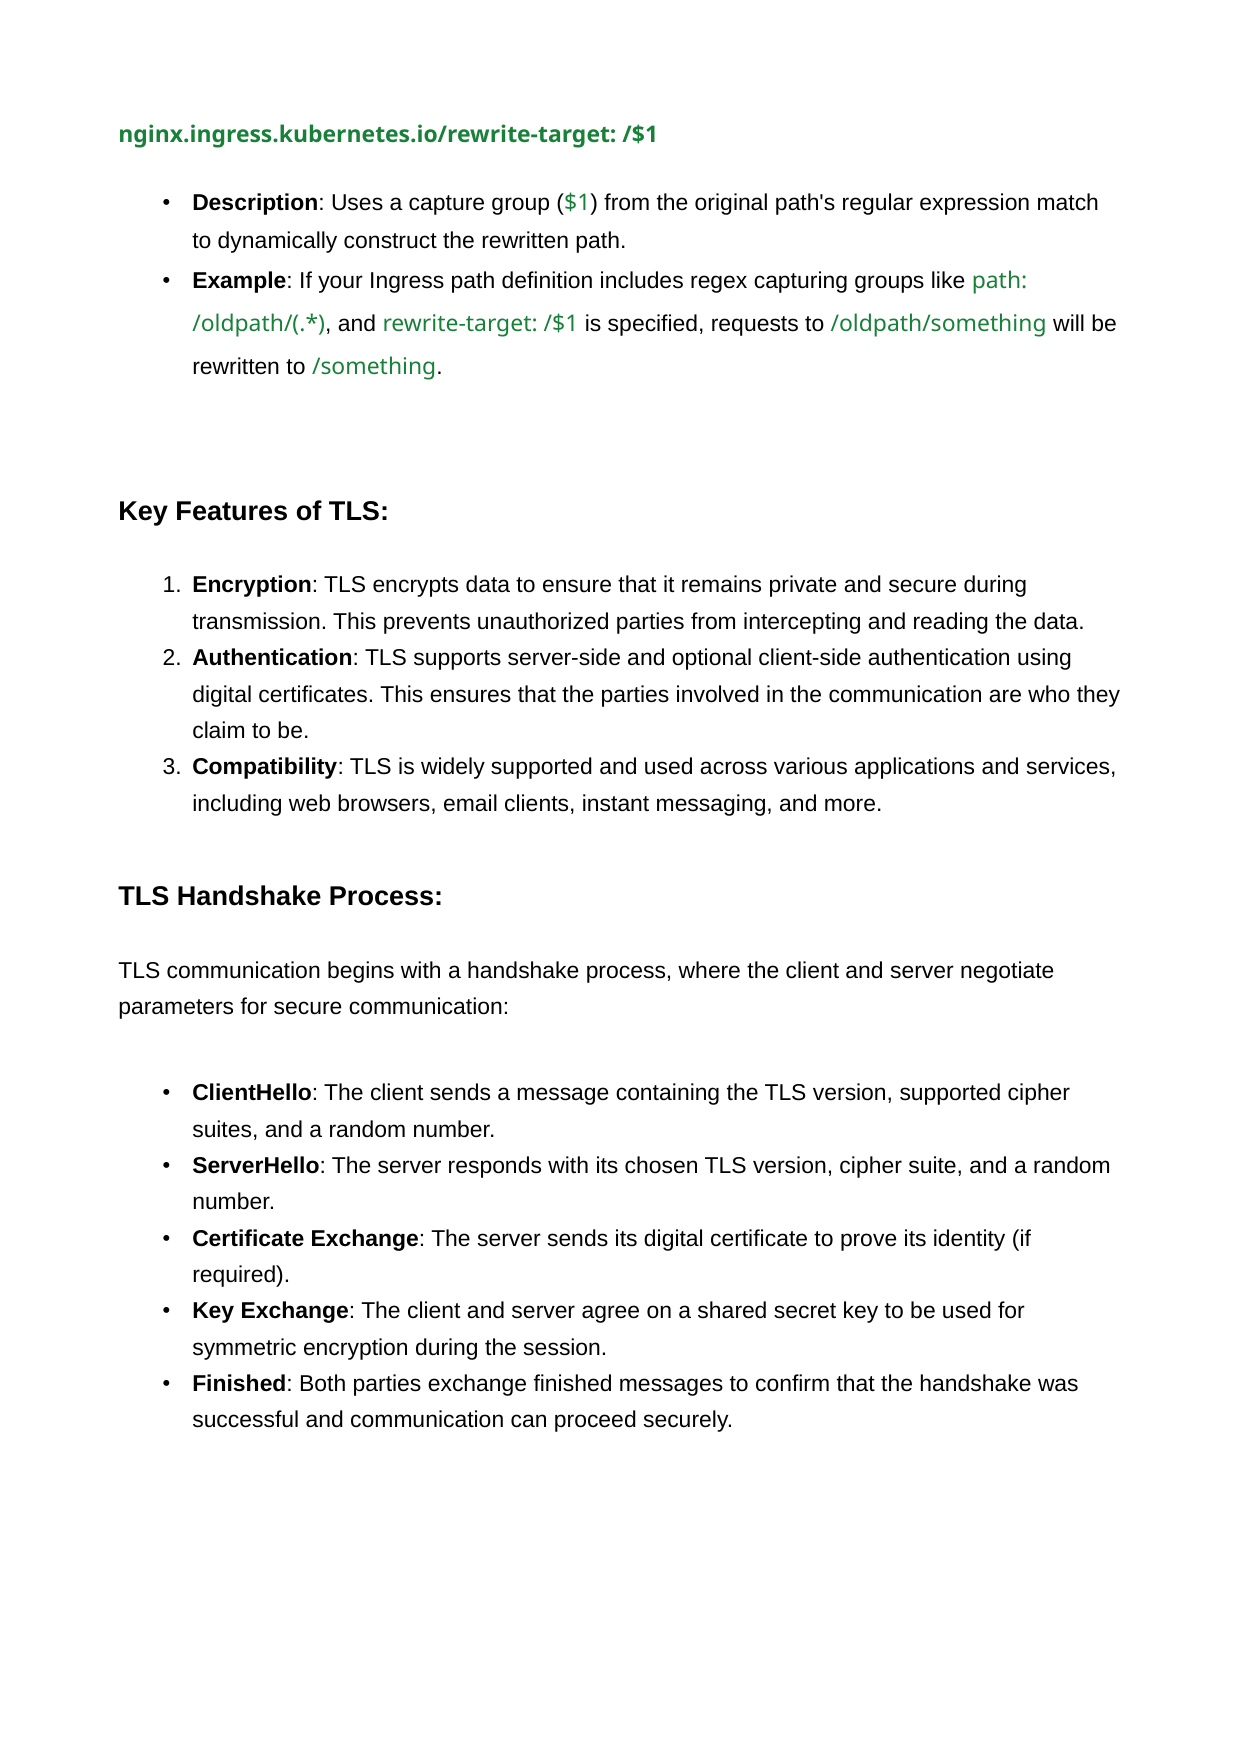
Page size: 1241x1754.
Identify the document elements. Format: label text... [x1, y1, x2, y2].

list Example: If your Ingress path definition includes regex capturing groups like path: /oldpath/(.*), and rewrite-target: /$1 is specified, requests to /oldpath/something will be rewritten to /something. [162, 264, 1122, 381]
list Description: Uses a capture group ($1) from the original path's regular expression match to dynamically construct the rewritten path. [162, 186, 1122, 254]
subtitle TLS Handshake Process: [118, 880, 1122, 911]
list Certificate Exchange: The server sends its digital certificate to prove its identity (if required). [162, 1225, 1122, 1287]
text nginx.ingress.kubernetes.io/rewrite-target: /$1 [118, 118, 1122, 149]
text TLS communication begins with a handshake process, where the client and server negotiate parameters for secure communication: [118, 957, 1122, 1019]
list ServerHello: The server responds with its chosen TLS version, cipher suite, and a random number. [162, 1152, 1122, 1215]
list Compatibility: TLS is widely supported and used across various applications and services, including web browsers, email clients, instant messaging, and more. [162, 753, 1122, 816]
subtitle Key Features of TLS: [118, 495, 1122, 526]
list Authentication: TLS supports server-side and optional client-side authentication using digital certificates. This ensures that the parties involved in the communication are who they claim to be. [162, 644, 1122, 743]
list Encryption: TLS encrypts data to ensure that it remains private and secure during transmission. This prevents unauthorized parties from intercepting and reading the data. [162, 571, 1122, 634]
list ClientHello: The client sends a message containing the TLS version, supported cipher suites, and a random number. [162, 1079, 1122, 1142]
list Key Exchange: The client and server agree on a shared secret key to be used for symmetric encryption during the session. [162, 1297, 1122, 1360]
list Finished: Both parties exchange finished messages to confirm that the handshake was successful and communication can proceed securely. [162, 1370, 1122, 1433]
